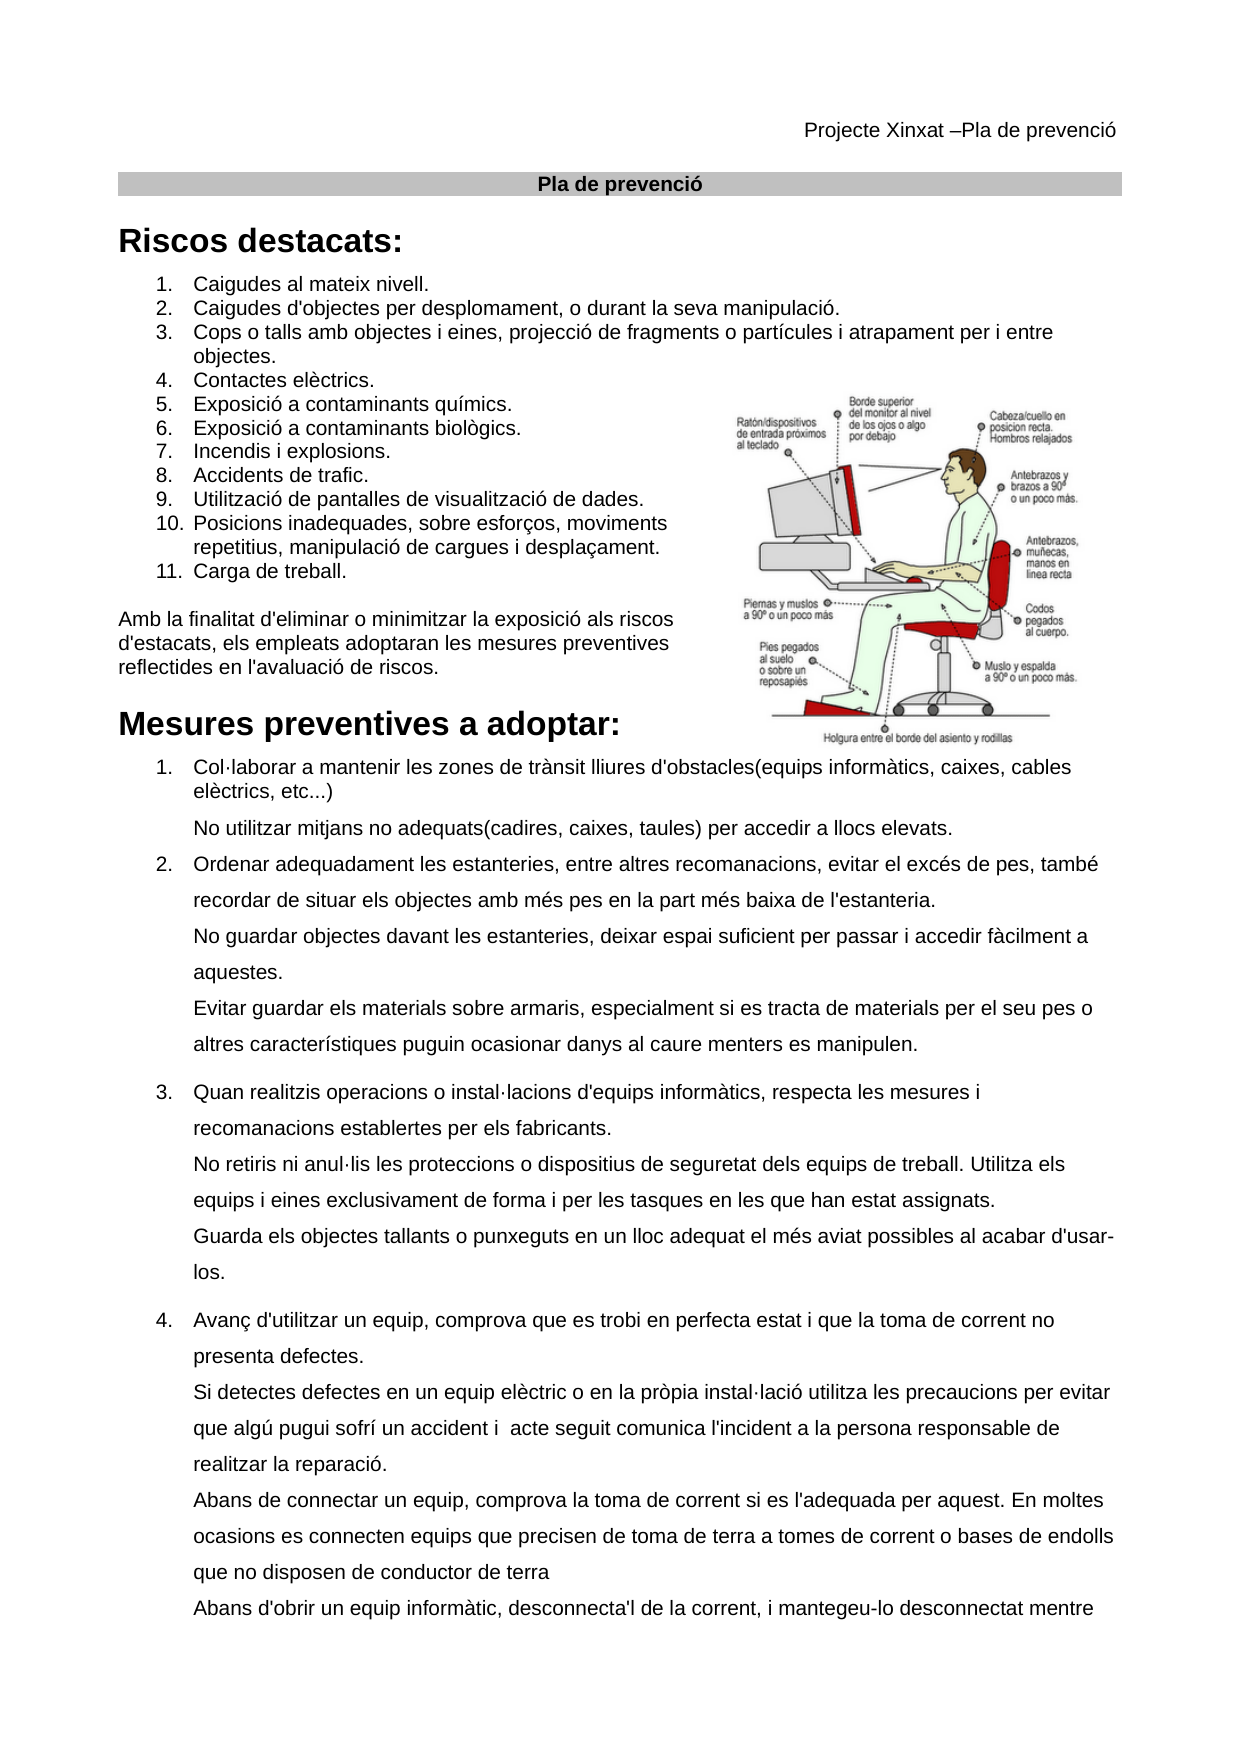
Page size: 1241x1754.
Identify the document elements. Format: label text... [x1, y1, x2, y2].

list Caigudes al mateix nivell. [156, 272, 1122, 296]
list [1092, 559, 1122, 583]
picture [728, 388, 1092, 750]
list [1092, 439, 1122, 463]
list Cops o talls amb objectes i eines, projecció de fragments o partícules i atrapament per i entre objectes. [156, 319, 1122, 367]
list Avanç d'utilitzar un equip, comprova que es trobi en perfecta estat i que la toma de corrent no presenta defectes. Si detectes defectes en un equip elèctric o en la pròpia instal·lació utilitza les precaucions per evitar que algú pugui sofrí un accident i acte seguit comunica l'incident a la persona responsable de realitzar la reparació. Abans de connectar un equip, comprova la toma de corrent si es l'adequada per aquest. En moltes ocasions es connecten equips que precisen de toma de terra a tomes de corrent o bases de endolls que no disposen de conductor de terra Abans d'obrir un equip informàtic, desconnecta'l de la corrent, i mantegeu-lo desconnectat mentre [156, 1308, 1122, 1620]
list Caigudes d'objectes per desplomament, o durant la seva manipulació. [156, 296, 1122, 319]
subtitle Mesures preventives a adoptar: [118, 704, 728, 743]
list [1092, 391, 1122, 415]
list Accidents de trafic. [156, 463, 728, 487]
list Exposició a contaminants químics. [156, 391, 728, 415]
subtitle [1092, 704, 1122, 743]
list Incendis i explosions. [156, 439, 728, 463]
list Col·laborar a mantenir les zones de trànsit lliures d'obstacles(equips informàtics, caixes, cables elèctrics, etc...) [156, 755, 1122, 803]
list Utilització de pantalles de visualització de dades. [156, 487, 728, 511]
list Exposició a contaminants biològics. [156, 415, 728, 439]
list Ordenar adequadament les estanteries, entre altres recomanacions, evitar el excés de pes, també recordar de situar els objectes amb més pes en la part més baixa de l'estanteria. No guardar objectes davant les estanteries, deixar espai suficient per passar i accedir fàcilment a aquestes. Evitar guardar els materials sobre armaris, especialment si es tracta de materials per el seu pes o altres característiques puguin ocasionar danys al caure menters es manipulen. [156, 852, 1122, 1056]
subtitle Riscos destacats: [118, 221, 1122, 259]
list [1092, 463, 1122, 487]
list Quan realitzis operacions o instal·lacions d'equips informàtics, respecta les mesures i recomanacions establertes per els fabricants. No retiris ni anul·lis les proteccions o dispositius de seguretat dels equips de treball. Utilitza els equips i eines exclusivament de forma i per les tasques en les que han estat assignats. Guarda els objectes tallants o punxeguts en un lloc adequat el més aviat possibles al acabar d'usar-los. [156, 1080, 1122, 1284]
text Amb la finalitat d'eliminar o minimitzar la exposició als riscos d'estacats, els empleats adoptaran les mesures preventives reflectides en l'avaluació de riscos. [118, 607, 728, 679]
text Pla de prevenció [118, 172, 1122, 196]
list Carga de treball. [156, 559, 728, 583]
list [1092, 415, 1122, 439]
list Posicions inadequades, sobre esforços, moviments repetitius, manipulació de cargues i desplaçament. [156, 511, 728, 559]
list Contactes elèctrics. [156, 367, 1122, 391]
list No utilitzar mitjans no adequats(cadires, caixes, taules) per accedir a llocs elevats. [156, 816, 1122, 839]
